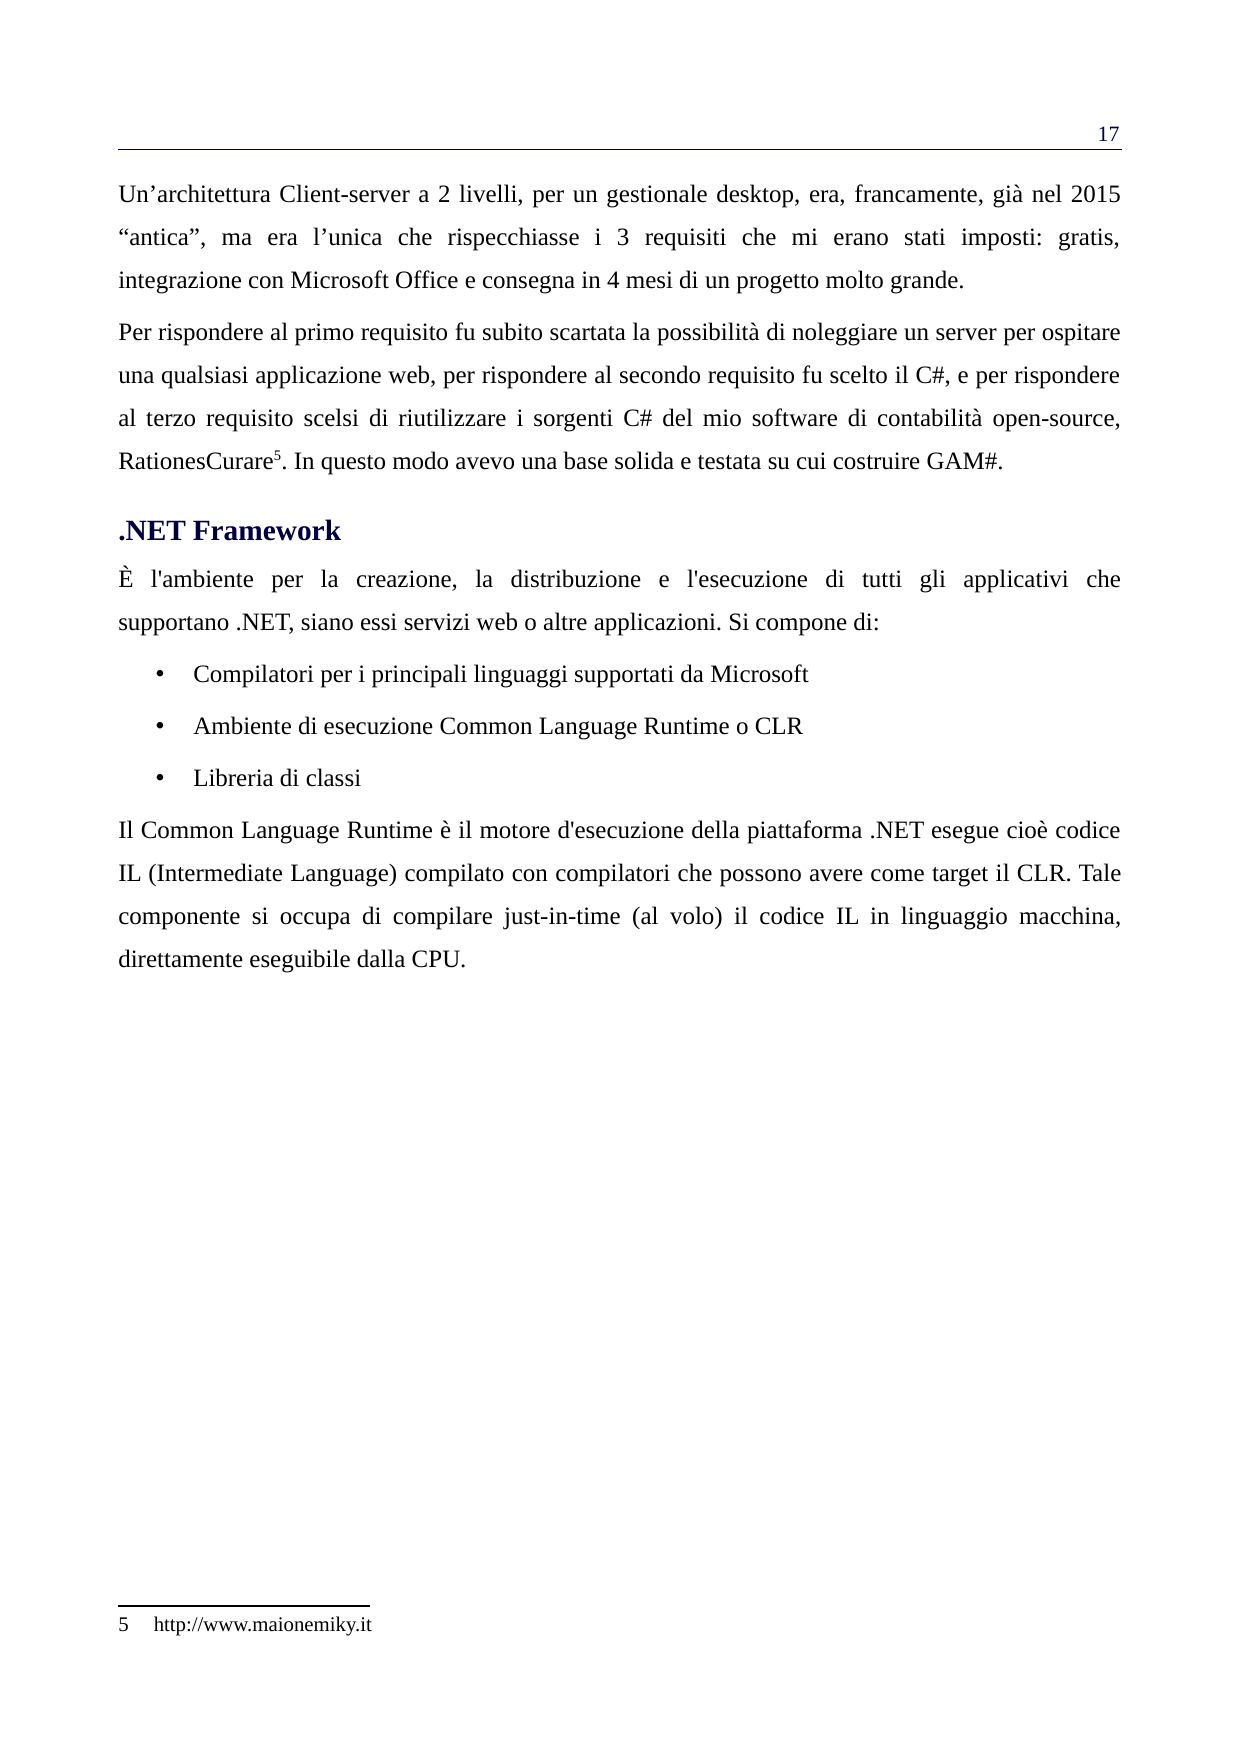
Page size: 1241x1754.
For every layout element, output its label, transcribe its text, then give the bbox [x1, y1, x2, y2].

text Per rispondere al primo requisito fu subito scartata la possibilità di noleggiare un server per ospitare una qualsiasi applicazione web, per rispondere al secondo requisito fu scelto il C#, e per rispondere al terzo requisito scelsi di riutilizzare i sorgenti C# del mio software di contabilità open-source, RationesCurare. In questo modo avevo una base solida e testata su cui costruire GAM#. [118, 317, 1122, 475]
text Il Common Language Runtime è il motore d'esecuzione della piattaforma .NET esegue cioè codice IL (Intermediate Language) compilato con compilatori che possono avere come target il CLR. Tale componente si occupa di compilare just-in-time (al volo) il codice IL in linguaggio macchina, direttamente eseguibile dalla CPU. [118, 815, 1122, 973]
list Compilatori per i principali linguaggi supportati da Microsoft [156, 659, 1122, 688]
list Ambiente di esecuzione Common Language Runtime o CLR [156, 711, 1122, 740]
subtitle .NET Framework [118, 513, 1122, 547]
text http://www.maionemiky.it [118, 1612, 1122, 1636]
list Libreria di classi [156, 763, 1122, 792]
text È l'ambiente per la creazione, la distribuzione e l'esecuzione di tutti gli applicativi che supportano .NET, siano essi servizi web o altre applicazioni. Si compone di: [118, 564, 1122, 636]
text Un’architettura Client-server a 2 livelli, per un gestionale desktop, era, francamente, già nel 2015 “antica”, ma era l’unica che rispecchiasse i 3 requisiti che mi erano stati imposti: gratis, integrazione con Microsoft Office e consegna in 4 mesi di un progetto molto grande. [118, 179, 1122, 294]
